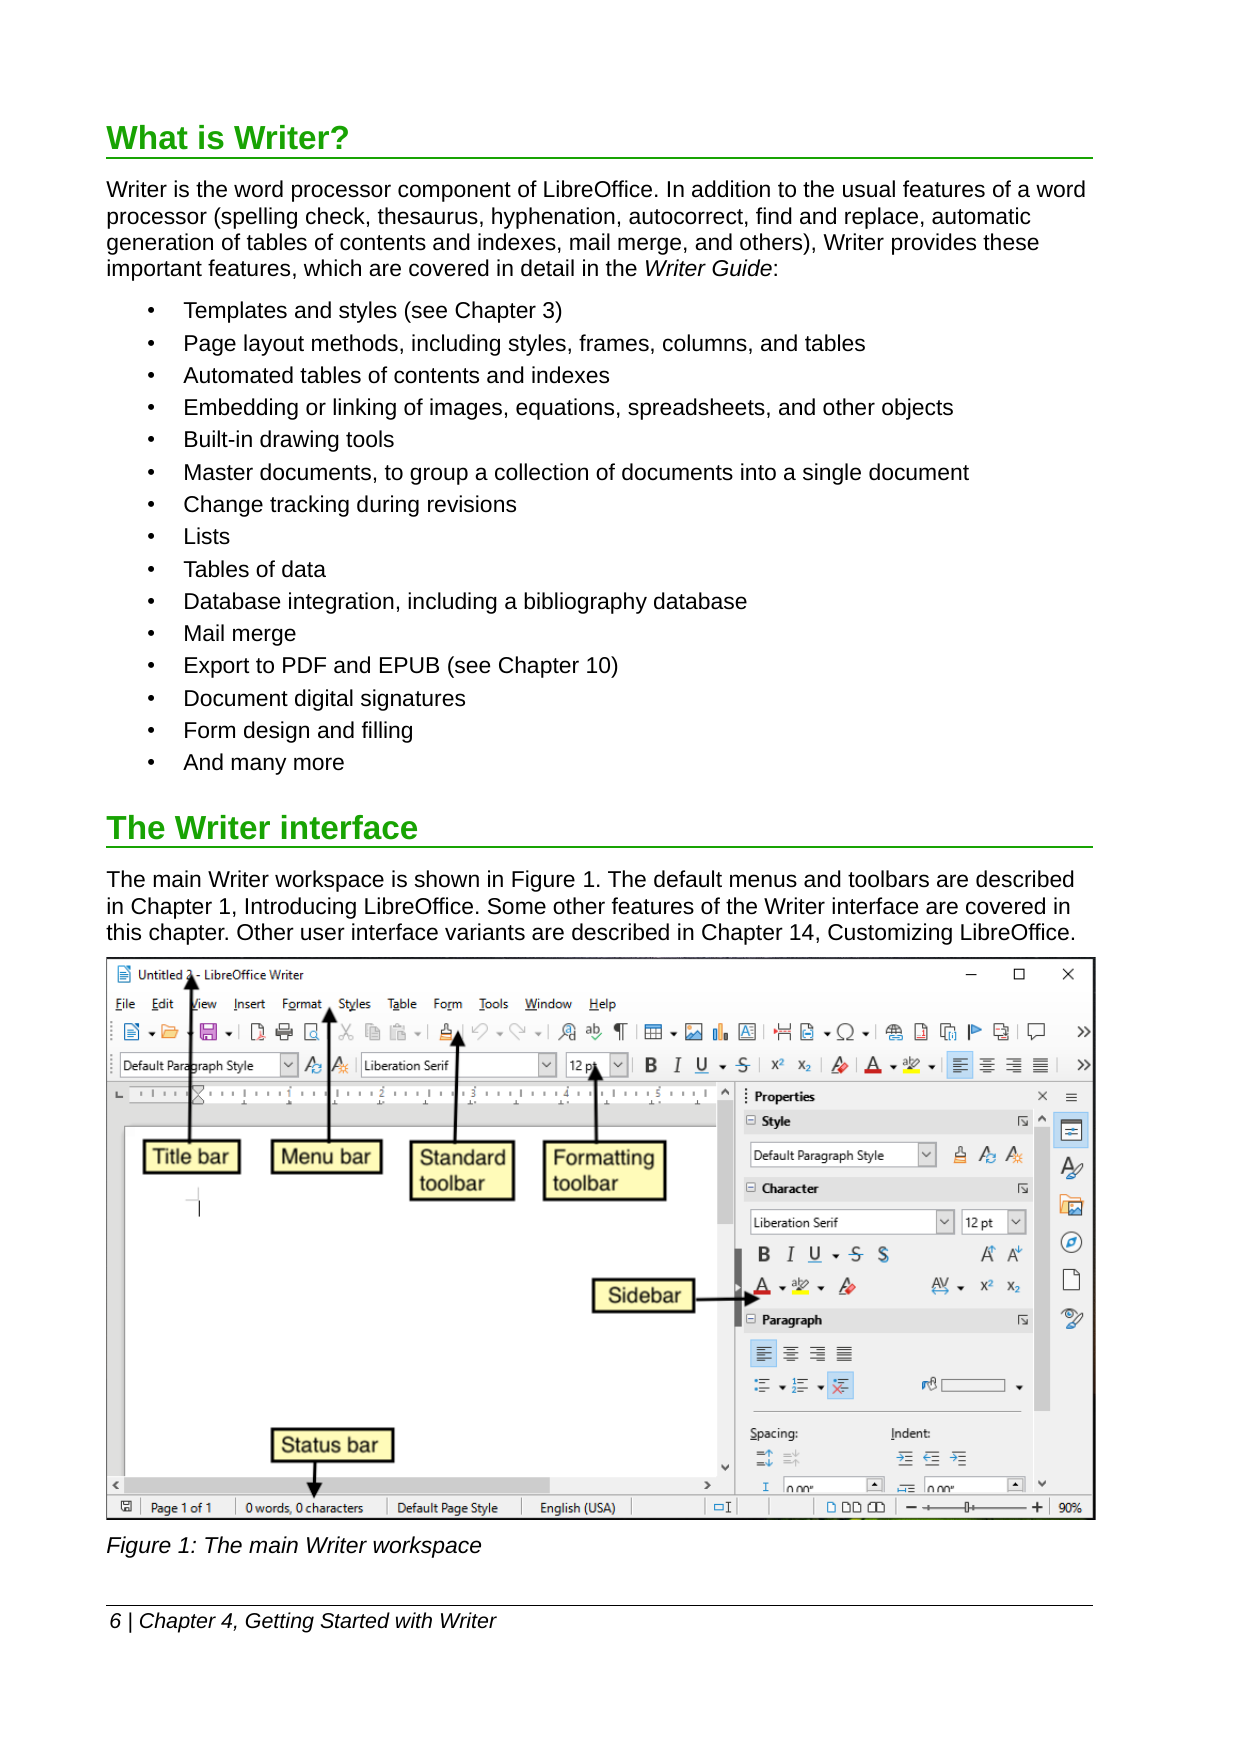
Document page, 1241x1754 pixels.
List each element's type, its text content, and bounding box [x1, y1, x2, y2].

picture [106, 957, 1096, 1520]
list Mail merge [144, 617, 1093, 646]
list Automated tables of contents and indexes [144, 359, 1093, 388]
list Export to PDF and EPUB (see Chapter 10) [144, 649, 1093, 679]
list Master documents, to group a collection of documents into a single document [144, 456, 1093, 485]
list Lists [144, 520, 1093, 549]
text The main Writer workspace is shown in Figure 1. The default menus and toolbars are described in Chapter 1, Introducing LibreOffice. Some other features of the Writer interface are covered in this chapter. Other user interface variants are described in Chapter 14, Customizing LibreOffice. [106, 866, 1093, 945]
text Figure 1: The main Writer workspace [106, 1532, 1096, 1558]
list And many more [144, 746, 1093, 778]
subtitle What is Writer? [106, 118, 1093, 157]
list Document digital signatures [144, 682, 1093, 711]
list Templates and styles (see Chapter 3) [144, 294, 1093, 323]
list Embedding or linking of images, equations, spreadsheets, and other objects [144, 391, 1093, 420]
list Built-in drawing tools [144, 423, 1093, 453]
list Change tracking during revisions [144, 488, 1093, 517]
text Writer is the word processor component of LibreOffice. In addition to the usual features of a word processor (spelling check, thesaurus, hyphenation, autocorrect, find and replace, automatic generation of tables of contents and indexes, mail merge, and others), Writer provides these important features, which are covered in detail in the Writer Guide: [106, 176, 1093, 282]
list Database integration, including a bibliography database [144, 585, 1093, 614]
subtitle The Writer interface [106, 808, 1093, 846]
list Tables of data [144, 553, 1093, 582]
list Page layout methods, including styles, frames, columns, and tables [144, 327, 1093, 356]
list Form design and filling [144, 714, 1093, 743]
